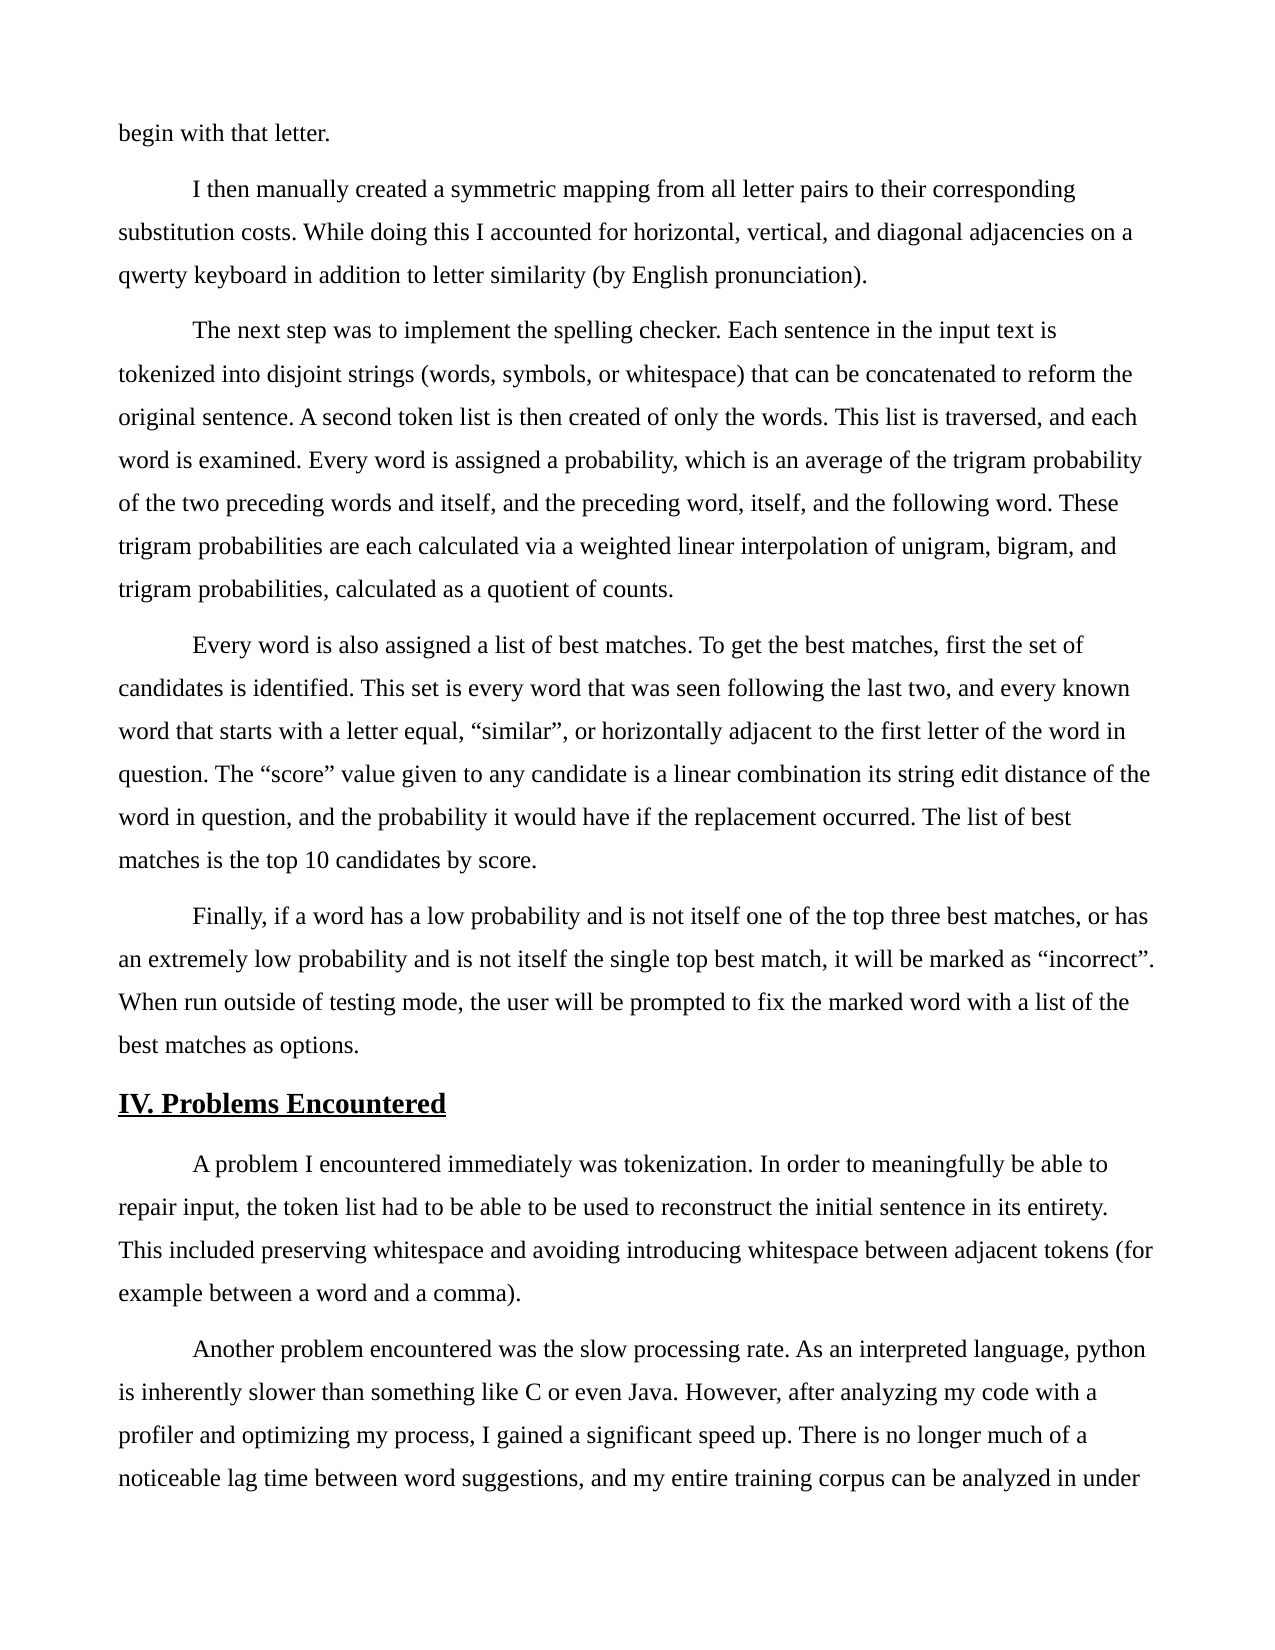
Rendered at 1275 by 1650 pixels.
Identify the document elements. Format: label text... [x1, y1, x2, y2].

text Finally, if a word has a low probability and is not itself one of the top three best matches, or has an extremely low probability and is not itself the single top best match, it will be marked as “incorrect”. When run outside of testing mode, the user will be prompted to fix the marked word with a list of the best matches as options. [118, 901, 1157, 1059]
text A problem I encountered immediately was tokenization. In order to meaningfully be able to repair input, the token list had to be able to be used to reconstruct the initial sentence in its entirety. This included preserving whitespace and avoiding introducing whitespace between adjacent tokens (for example between a word and a comma). [118, 1149, 1157, 1307]
text I then manually created a symmetric mapping from all letter pairs to their corresponding substitution costs. While doing this I accounted for horizontal, vertical, and diagonal adjacencies on a qwerty keyboard in addition to letter similarity (by English pronunciation). [118, 174, 1157, 289]
text begin with that letter. [118, 118, 1157, 147]
text Another problem encountered was the slow processing rate. As an interpreted language, python is inherently slower than something like C or even Java. However, after analyzing my code with a profiler and optimizing my process, I gained a significant speed up. There is no longer much of a noticeable lag time between word suggestions, and my entire training corpus can be analyzed in under [118, 1334, 1157, 1492]
text IV. Problems Encountered [118, 1086, 1157, 1120]
text The next step was to implement the spelling checker. Each sentence in the input text is tokenized into disjoint strings (words, symbols, or whitespace) that can be concatenated to reform the original sentence. A second token list is then created of only the words. This list is traversed, and each word is examined. Every word is assigned a probability, which is an average of the trigram probability of the two preceding words and itself, and the preceding word, itself, and the following word. These trigram probabilities are each calculated via a weighted linear interpolation of unigram, bigram, and trigram probabilities, calculated as a quotient of counts. [118, 316, 1157, 603]
text Every word is also assigned a list of best matches. To get the best matches, first the set of candidates is identified. This set is every word that was seen following the last two, and every known word that starts with a letter equal, “similar”, or horizontally adjacent to the first letter of the word in question. The “score” value given to any candidate is a linear combination its string edit distance of the word in question, and the probability it would have if the replacement occurred. The list of best matches is the top 10 candidates by score. [118, 630, 1157, 874]
